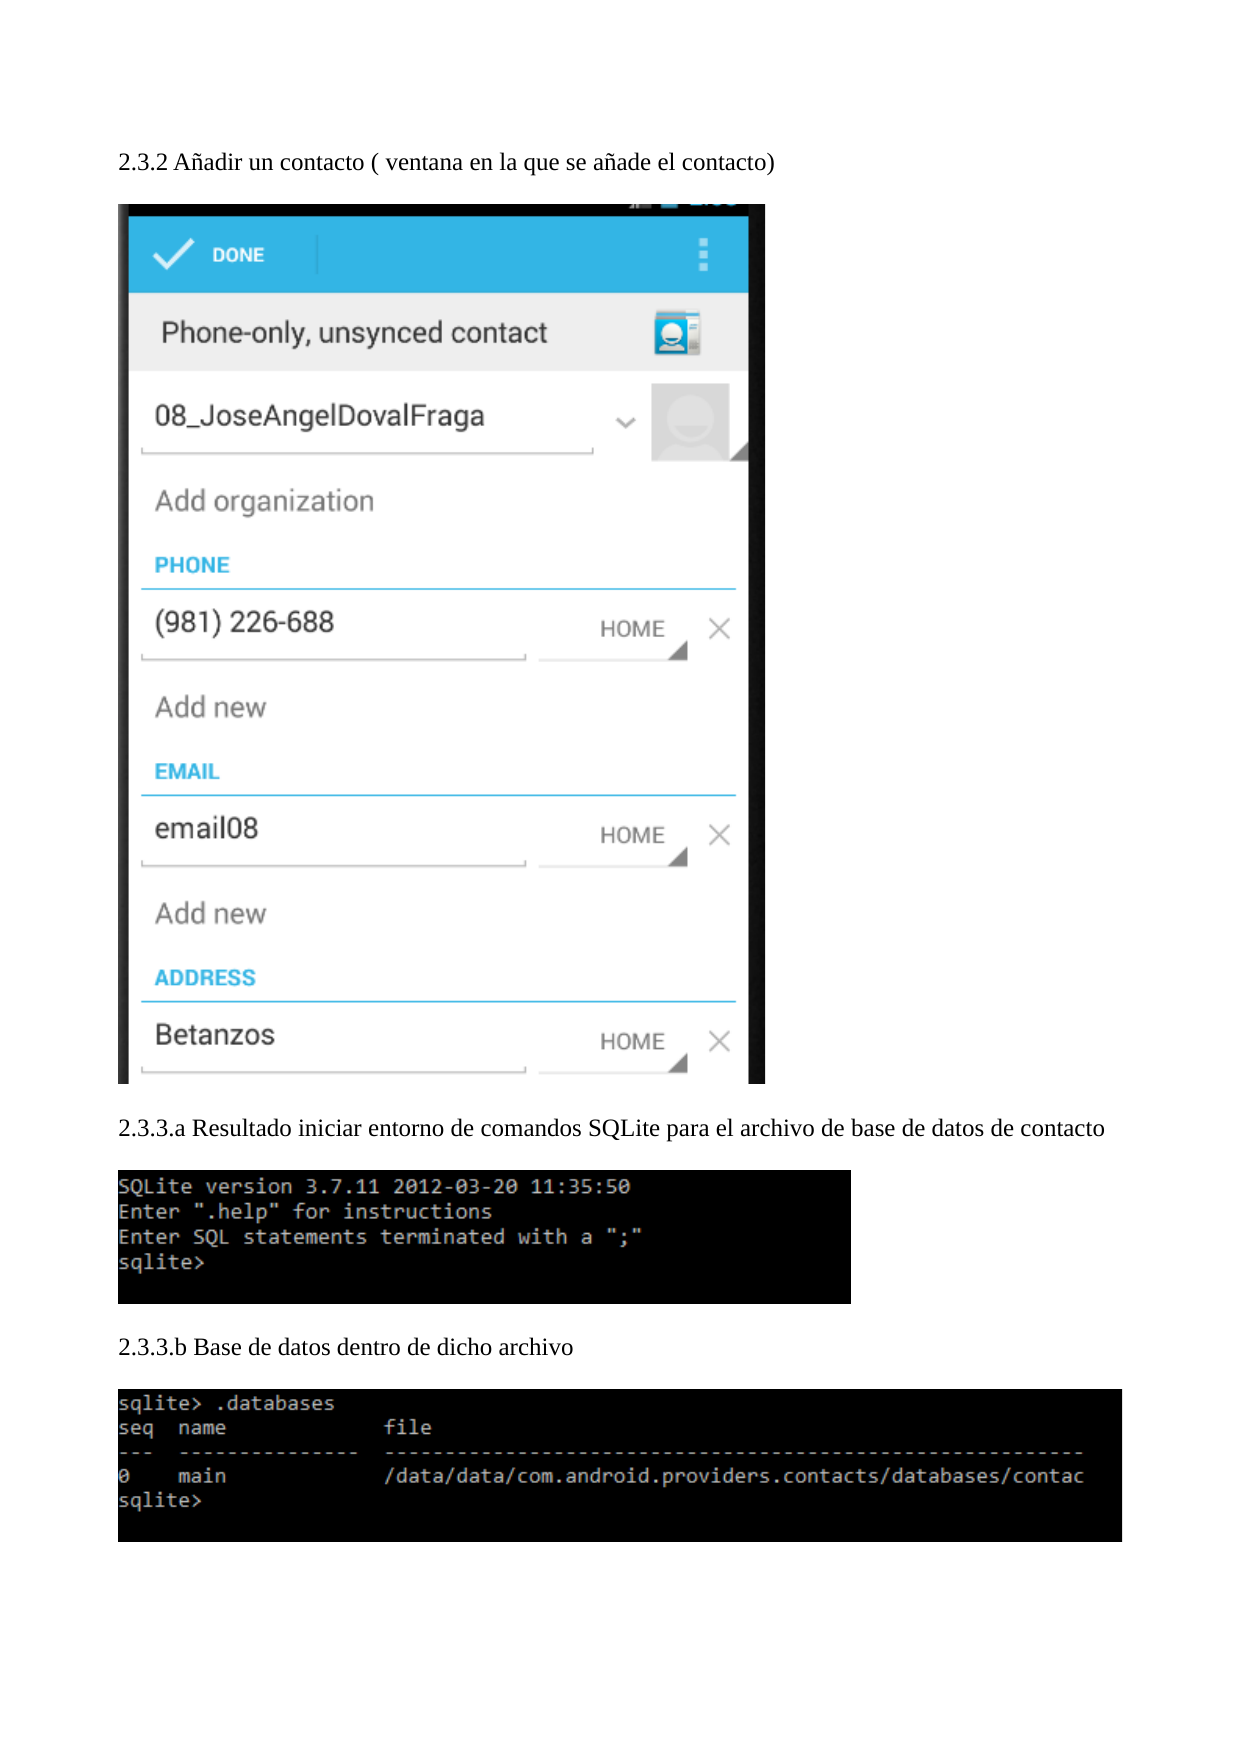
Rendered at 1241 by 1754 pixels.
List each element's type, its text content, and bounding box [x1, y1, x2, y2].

text 2.3.2 Añadir un contacto ( ventana en la que se añade el contacto) [118, 147, 1122, 176]
text 2.3.3.a Resultado iniciar entorno de comandos SQLite para el archivo de base de datos de contacto [118, 1113, 1122, 1142]
text 2.3.3.b Base de datos dentro de dicho archivo [118, 1332, 1122, 1361]
